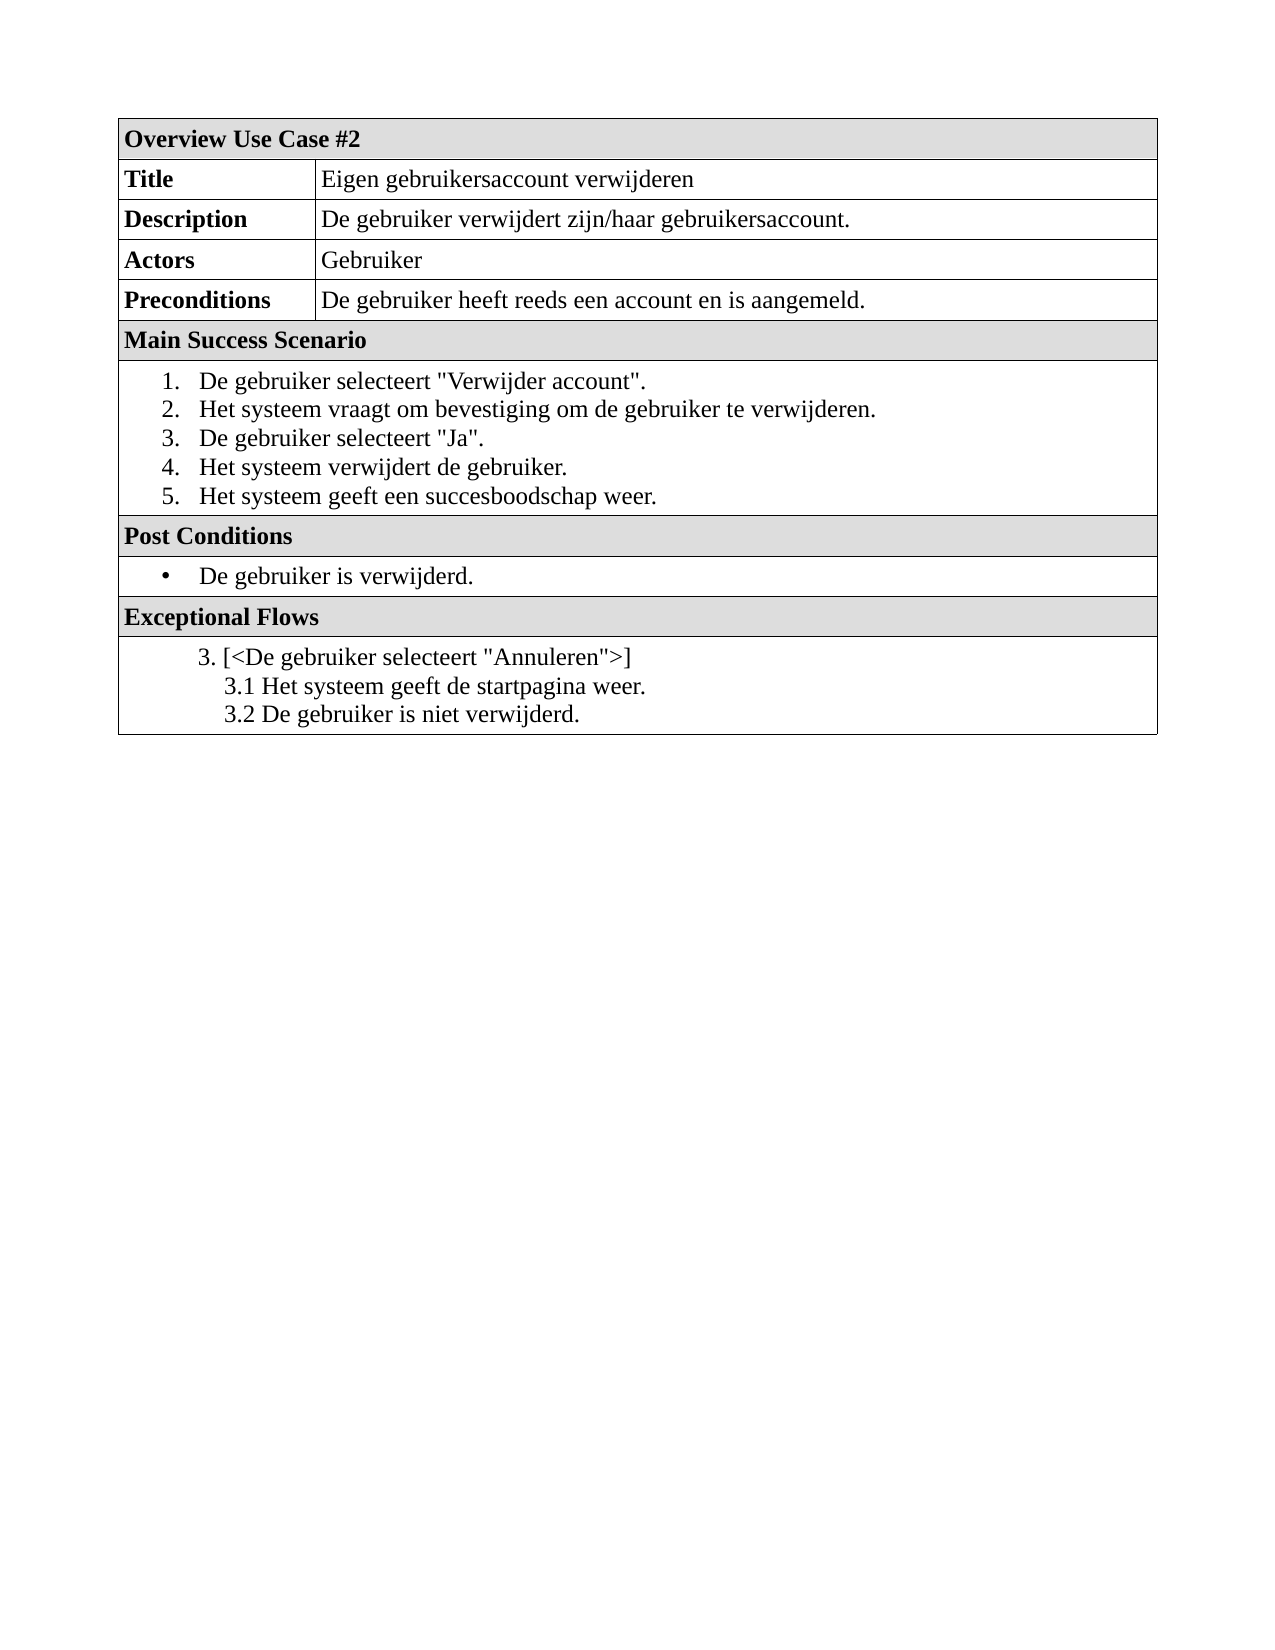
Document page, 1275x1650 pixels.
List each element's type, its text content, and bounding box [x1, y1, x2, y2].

table_cell Post Conditions [119, 516, 1157, 556]
table_cell Description [119, 200, 315, 239]
table_cell Preconditions [119, 280, 315, 320]
table_cell De gebruiker is verwijderd. [119, 557, 1157, 596]
table_cell De gebruiker verwijdert zijn/haar gebruikersaccount. [316, 200, 1157, 239]
table_cell Eigen gebruikersaccount verwijderen [316, 160, 1157, 199]
table_cell Title [119, 160, 315, 199]
table_cell 3. [<De gebruiker selecteert "Annuleren">] 3.1 Het systeem geeft de startpagina weer. 3.2 De gebruiker is niet verwijderd. [119, 637, 1157, 734]
table_cell Exceptional Flows [119, 597, 1157, 636]
table_cell Gebruiker [316, 240, 1157, 279]
table_header Overview Use Case #2 [119, 119, 1157, 158]
table_cell De gebruiker selecteert "Verwijder account". Het systeem vraagt om bevestiging om de gebruiker te verwijderen. De gebruiker selecteert "Ja". Het systeem verwijdert de gebruiker. Het systeem geeft een succesboodschap weer. [119, 361, 1157, 515]
table_cell De gebruiker heeft reeds een account en is aangemeld. [316, 280, 1157, 320]
table_cell Main Success Scenario [119, 321, 1157, 360]
table_cell Actors [119, 240, 315, 279]
